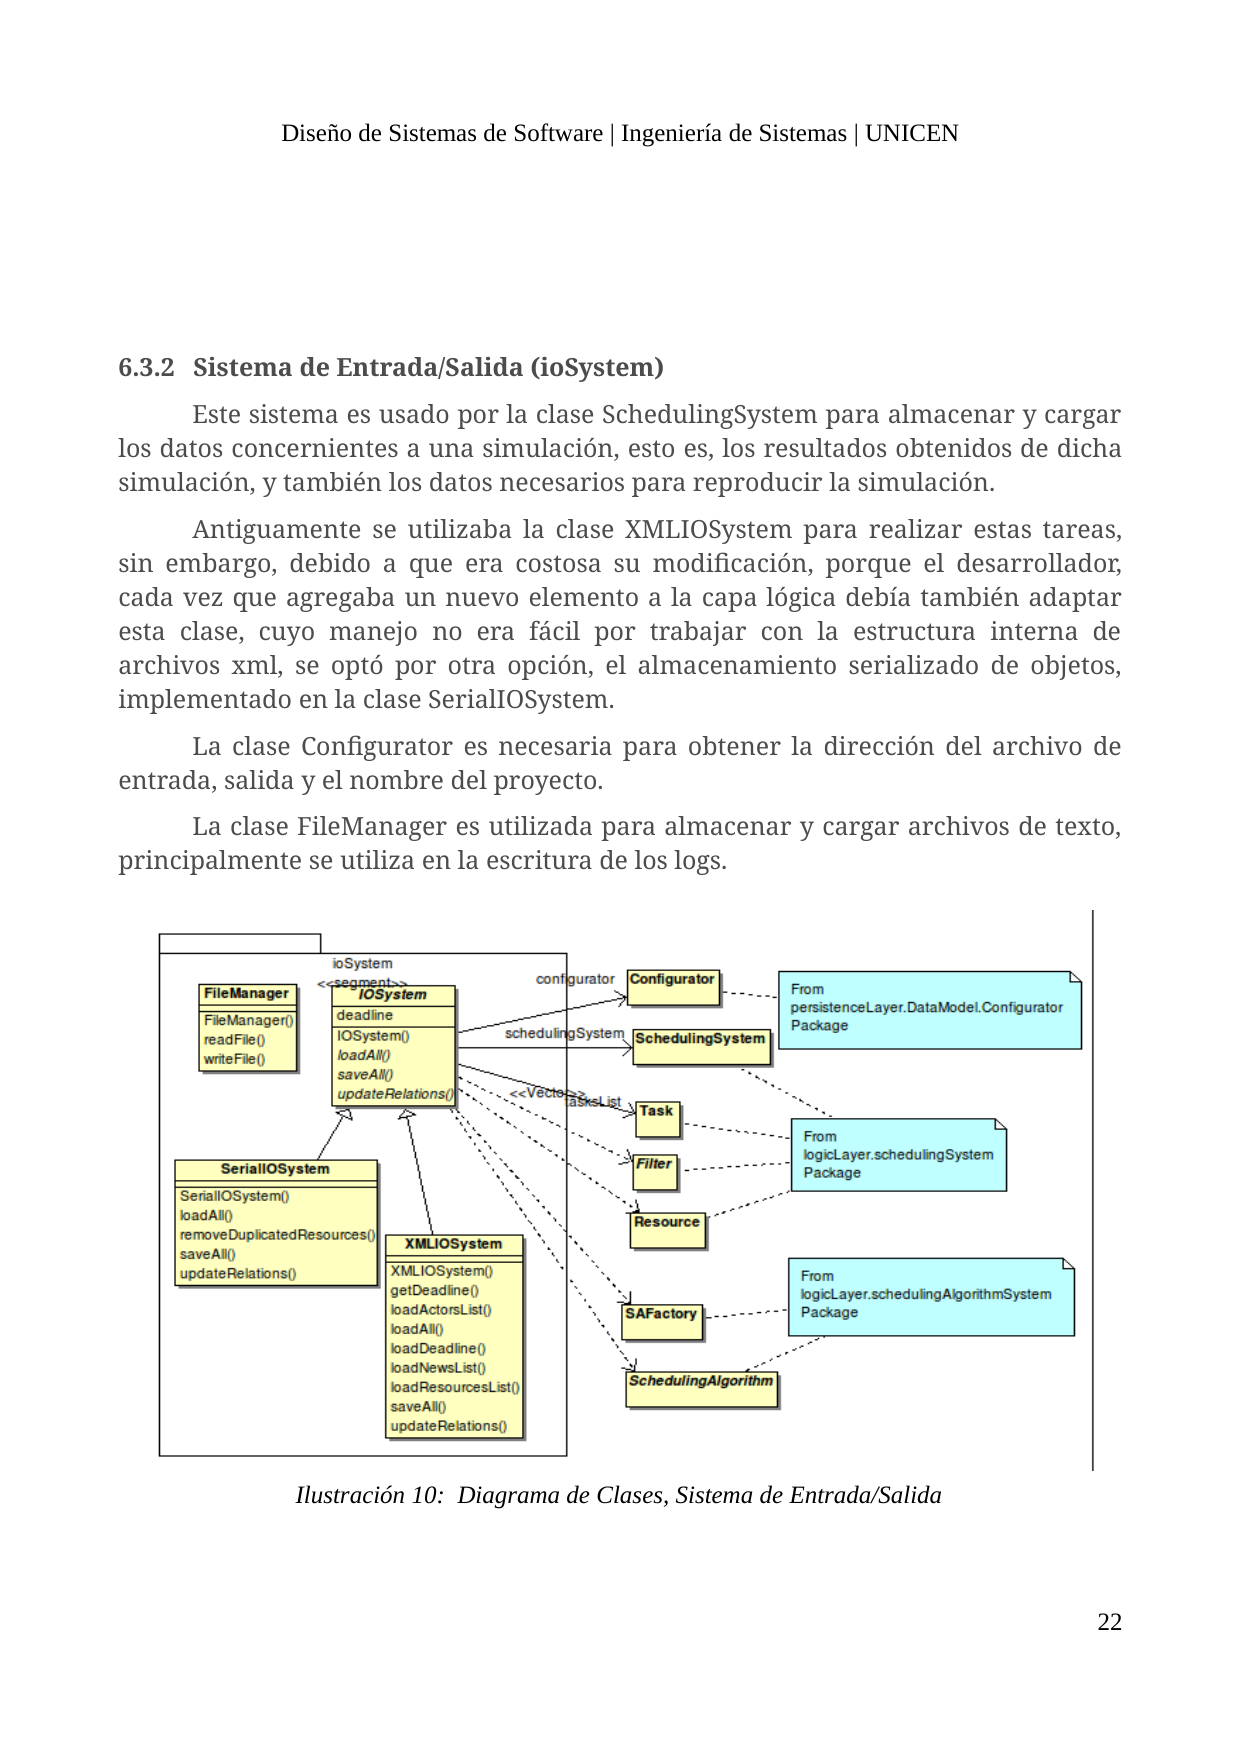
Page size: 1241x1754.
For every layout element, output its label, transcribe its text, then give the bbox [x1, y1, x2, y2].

picture [142, 910, 1098, 1471]
text Antiguamente se utilizaba la clase XMLIOSystem para realizar estas tareas, sin embargo, debido a que era costosa su modificación, porque el desarrollador, cada vez que agregaba un nuevo elemento a la capa lógica debía también adaptar esta clase, cuyo manejo no era fácil por trabajar con la estructura interna de archivos xml, se optó por otra opción, el almacenamiento serializado de objetos, implementado en la clase SerialIOSystem. [118, 511, 1122, 716]
text La clase FileManager es utilizada para almacenar y cargar archivos de texto, principalmente se utiliza en la escritura de los logs. [118, 809, 1122, 877]
text Ilustración 10: Diagrama de Clases, Sistema de Entrada/Salida [123, 901, 1117, 1509]
subtitle Sistema de Entrada/Salida (ioSystem) [118, 350, 1122, 384]
text La clase Configurator es necesaria para obtener la dirección del archivo de entrada, salida y el nombre del proyecto. [118, 728, 1122, 796]
text Este sistema es usado por la clase SchedulingSystem para almacenar y cargar los datos concernientes a una simulación, esto es, los resultados obtenidos de dicha simulación, y también los datos necesarios para reproducir la simulación. [118, 397, 1122, 499]
